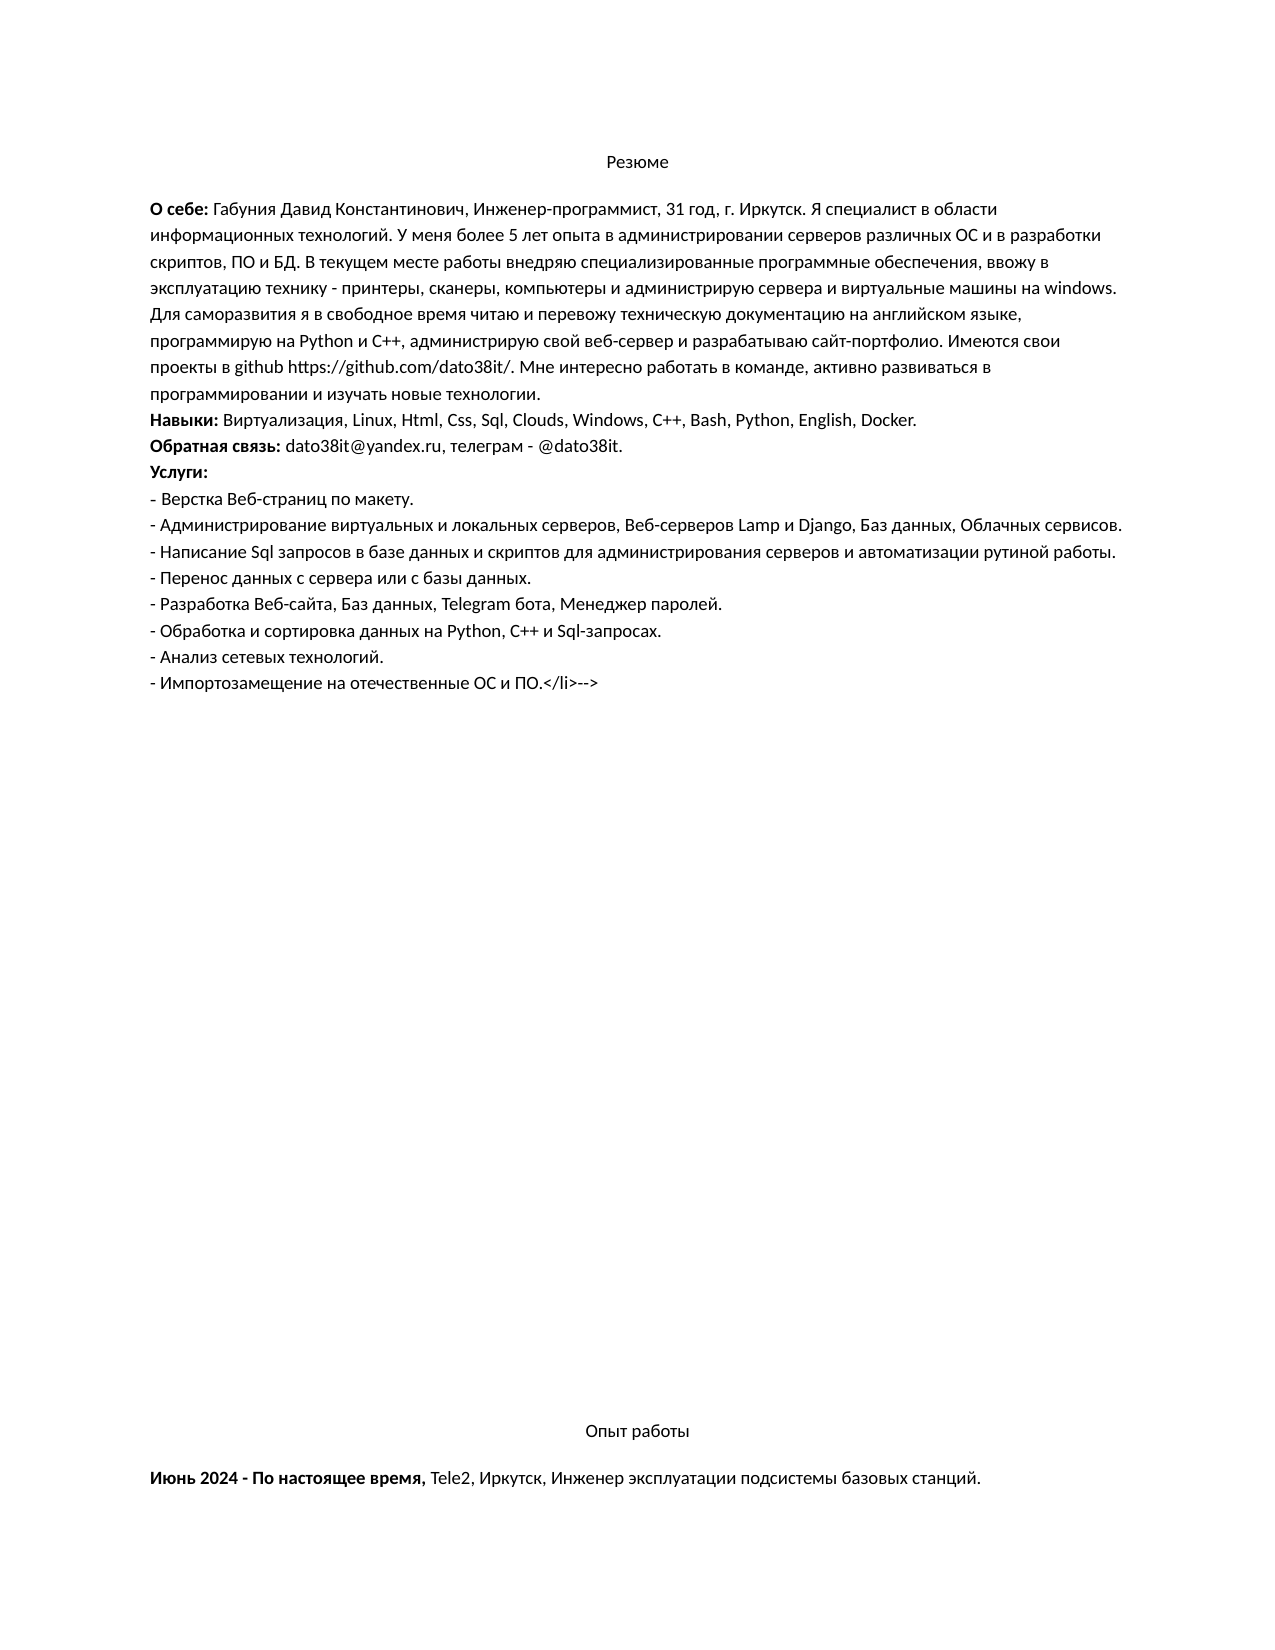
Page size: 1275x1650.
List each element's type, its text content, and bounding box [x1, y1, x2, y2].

text Резюме [150, 150, 1125, 173]
text О себе: Габуния Давид Константинович, Инженер-программист, 31 год, г. Иркутск. Я специалист в области информационных технологий. У меня более 5 лет опыта в администрировании серверов различных ОС и в разработки скриптов, ПО и БД. В текущем месте работы внедряю специализированные программные обеспечения, ввожу в эксплуатацию технику - принтеры, сканеры, компьютеры и администрирую сервера и виртуальные машины на windows. Для саморазвития я в свободное время читаю и перевожу техническую документацию на английском языке, программирую на Python и C++, администрирую свой веб-сервер и разрабатываю сайт-портфолио. Имеются свои проекты в github https://github.com/dato38it/. Мне интересно работать в команде, активно развиваться в программировании и изучать новые технологии. Навыки: Виртуализация, Linux, Html, Css, Sql, Clouds, Windows, C++, Bash, Python, English, Docker. Обратная связь: dato38it@yandex.ru, телеграм - @dato38it. Услуги: - Верстка Веб-страниц по макету. - Администрирование виртуальных и локальных серверов, Веб-серверов Lamp и Django, Баз данных, Облачных сервисов. - Написание Sql запросов в базе данных и скриптов для администрирования серверов и автоматизации рутиной работы. - Перенос данных с сервера или с базы данных. - Разработка Веб-сайта, Баз данных, Telegram бота, Менеджер паролей. - Обработка и сортировка данных на Python, C++ и Sql-запросах. - Анализ сетевых технологий. - Импортозамещение на отечественные ОС и ПО.</li>--> [150, 197, 1125, 694]
text Опыт работы [150, 1419, 1125, 1442]
text Июнь 2024 - По настоящее время, Tele2, Иркутск, Инженер эксплуатации подсистемы базовых станций. [150, 1466, 1125, 1489]
